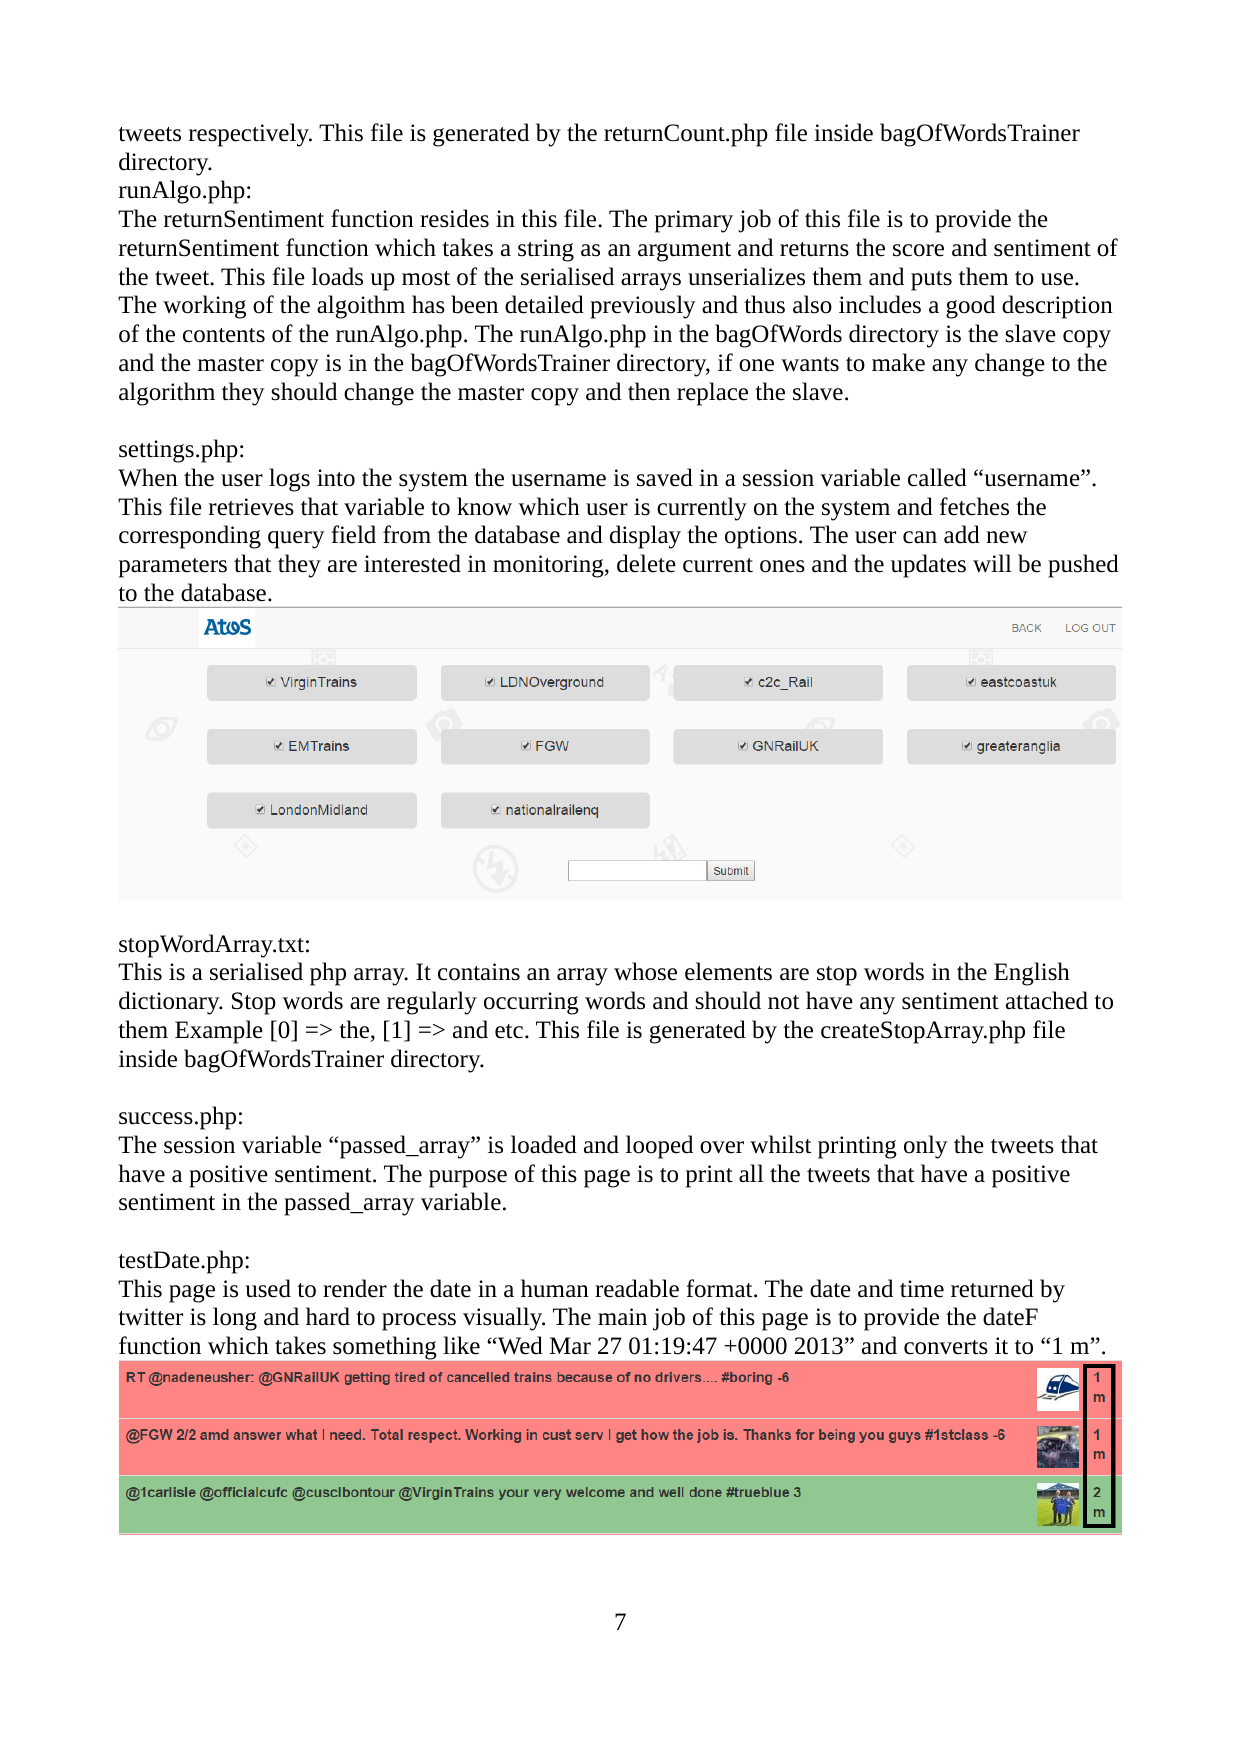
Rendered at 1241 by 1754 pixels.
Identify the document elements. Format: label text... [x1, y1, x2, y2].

text The session variable “passed_array” is loaded and looped over whilst printing only the tweets that have a positive sentiment. The purpose of this page is to print all the tweets that have a positive sentiment in the passed_array variable. [118, 1130, 1122, 1216]
text settings.php: [118, 434, 1122, 463]
text The returnSentiment function resides in this file. The primary job of this file is to provide the returnSentiment function which takes a string as an argument and returns the score and sentiment of the tweet. This file loads up most of the serialised arrays unserializes them and puts them to use. The working of the algoithm has been detailed previously and thus also includes a good description of the contents of the runAlgo.php. The runAlgo.php in the bagOfWords directory is the slave copy and the master copy is in the bagOfWordsTrainer directory, if one wants to make any change to the algorithm they should change the master copy and then replace the slave. [118, 204, 1122, 406]
picture [118, 1360, 1123, 1535]
picture [118, 606, 1123, 900]
text runAlgo.php: [118, 176, 1122, 204]
text This is a serialised php array. It contains an array whose elements are stop words in the English dictionary. Stop words are regularly occurring words and should not have any sentiment attached to them Example [0] => the, [1] => and etc. This file is generated by the createStopArray.php file inside bagOfWordsTrainer directory. [118, 957, 1122, 1072]
text When the user logs into the system the username is saved in a session variable called “username”. This file retrieves that variable to know which user is currently on the system and fetches the corresponding query field from the database and display the options. The user can add new parameters that they are interested in monitoring, delete current ones and the updates will be pushed to the database. [118, 463, 1122, 606]
text testDate.php: [118, 1245, 1122, 1274]
text tweets respectively. This file is generated by the returnCount.php file inside bagOfWordsTrainer directory. [118, 118, 1122, 176]
text This page is used to render the date in a human readable format. The date and time returned by twitter is long and hard to process visually. The main job of this page is to provide the dateF function which takes something like “Wed Mar 27 01:19:47 +0000 2013” and converts it to “1 m”. [118, 1274, 1122, 1360]
text stopWordArray.txt: [118, 929, 1122, 957]
text success.php: [118, 1101, 1122, 1130]
